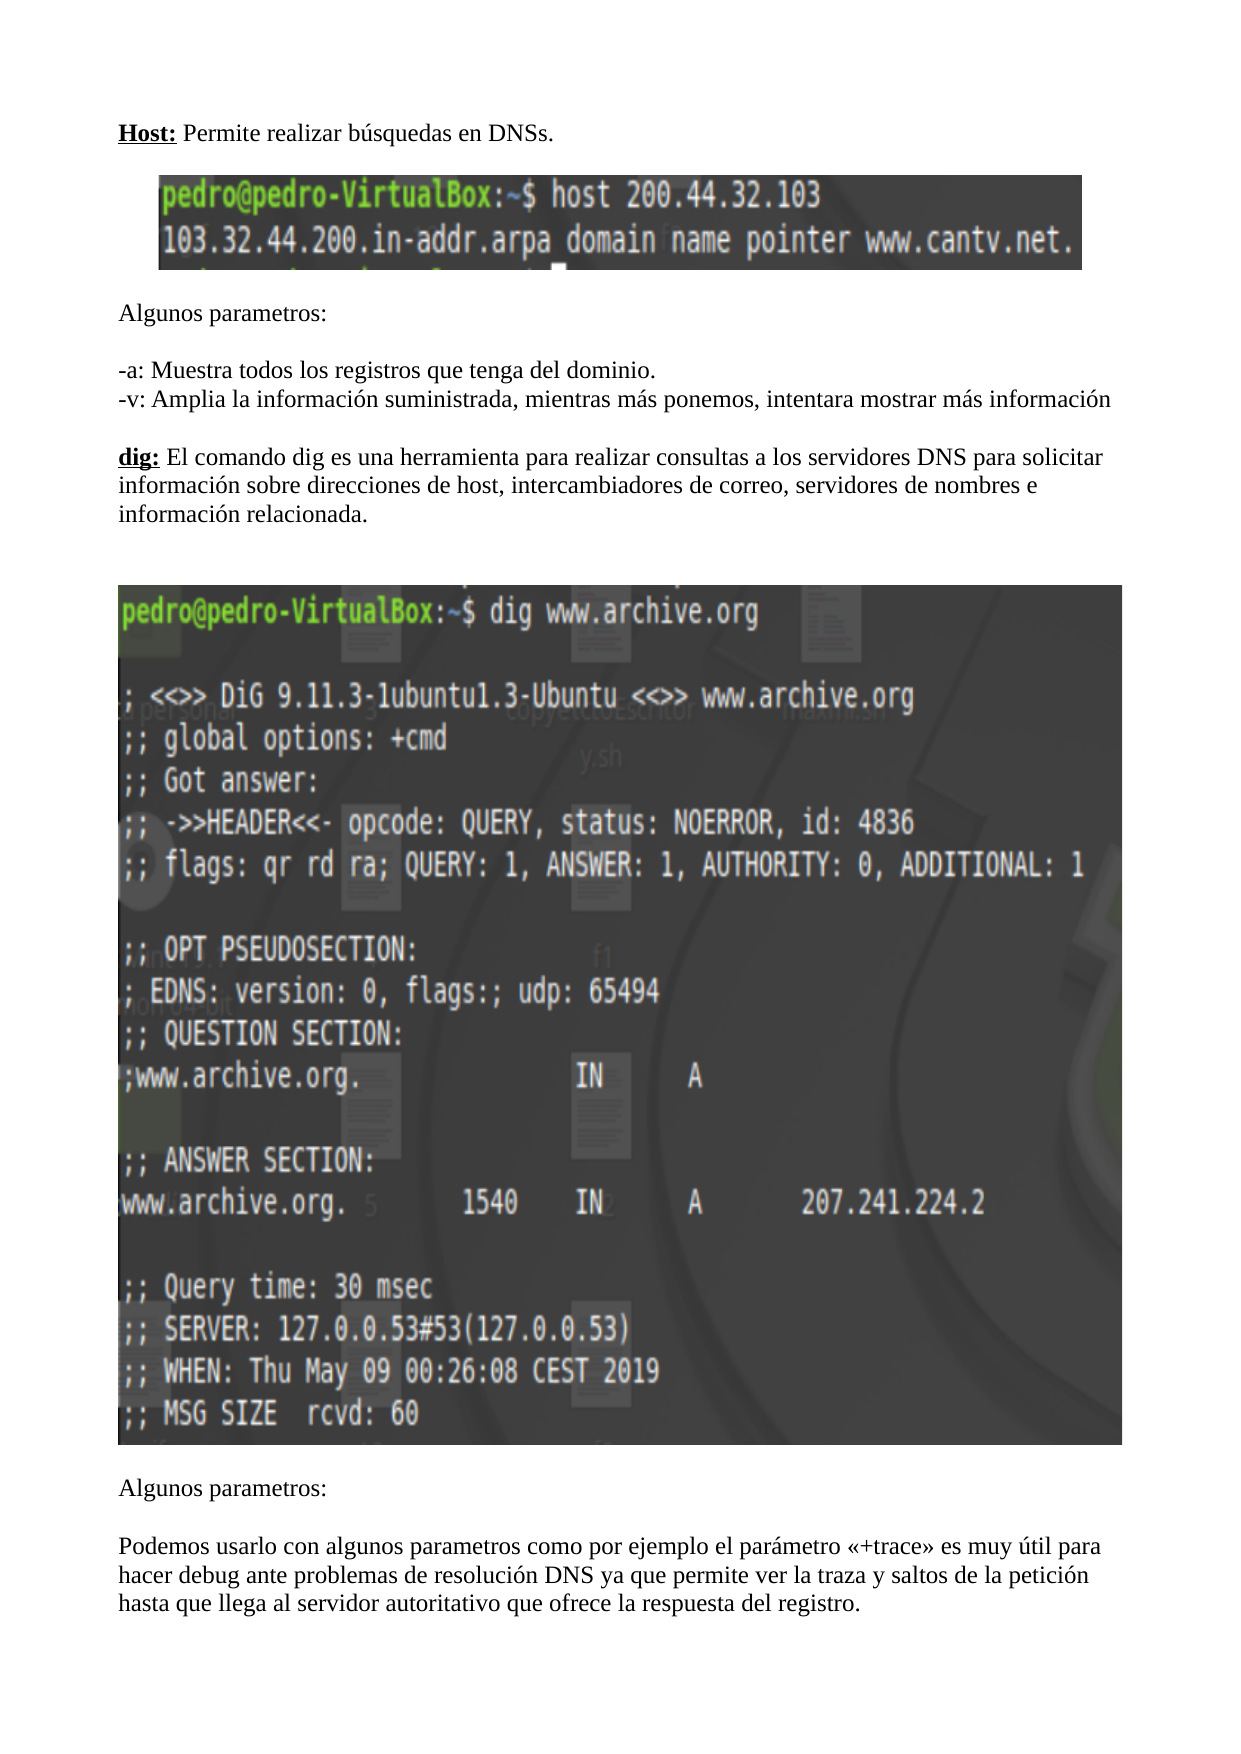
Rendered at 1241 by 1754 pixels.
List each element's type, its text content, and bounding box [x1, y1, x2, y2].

picture [118, 585, 1123, 1445]
text -v: Amplia la información suministrada, mientras más ponemos, intentara mostrar más información [118, 384, 1122, 413]
picture [158, 175, 1082, 270]
text Host: Permite realizar búsquedas en DNSs. [118, 118, 1122, 147]
text dig: El comando dig es una herramienta para realizar consultas a los servidores DNS para solicitar información sobre direcciones de host, intercambiadores de correo, servidores de nombres e información relacionada. [118, 442, 1122, 528]
text -a: Muestra todos los registros que tenga del dominio. [118, 356, 1122, 384]
text Algunos parametros: [118, 298, 1122, 327]
text Podemos usarlo con algunos parametros como por ejemplo el parámetro «+trace» es muy útil para hacer debug ante problemas de resolución DNS ya que permite ver la traza y saltos de la petición hasta que llega al servidor autoritativo que ofrece la respuesta del registro. [118, 1531, 1122, 1617]
text Algunos parametros: [118, 1473, 1122, 1502]
